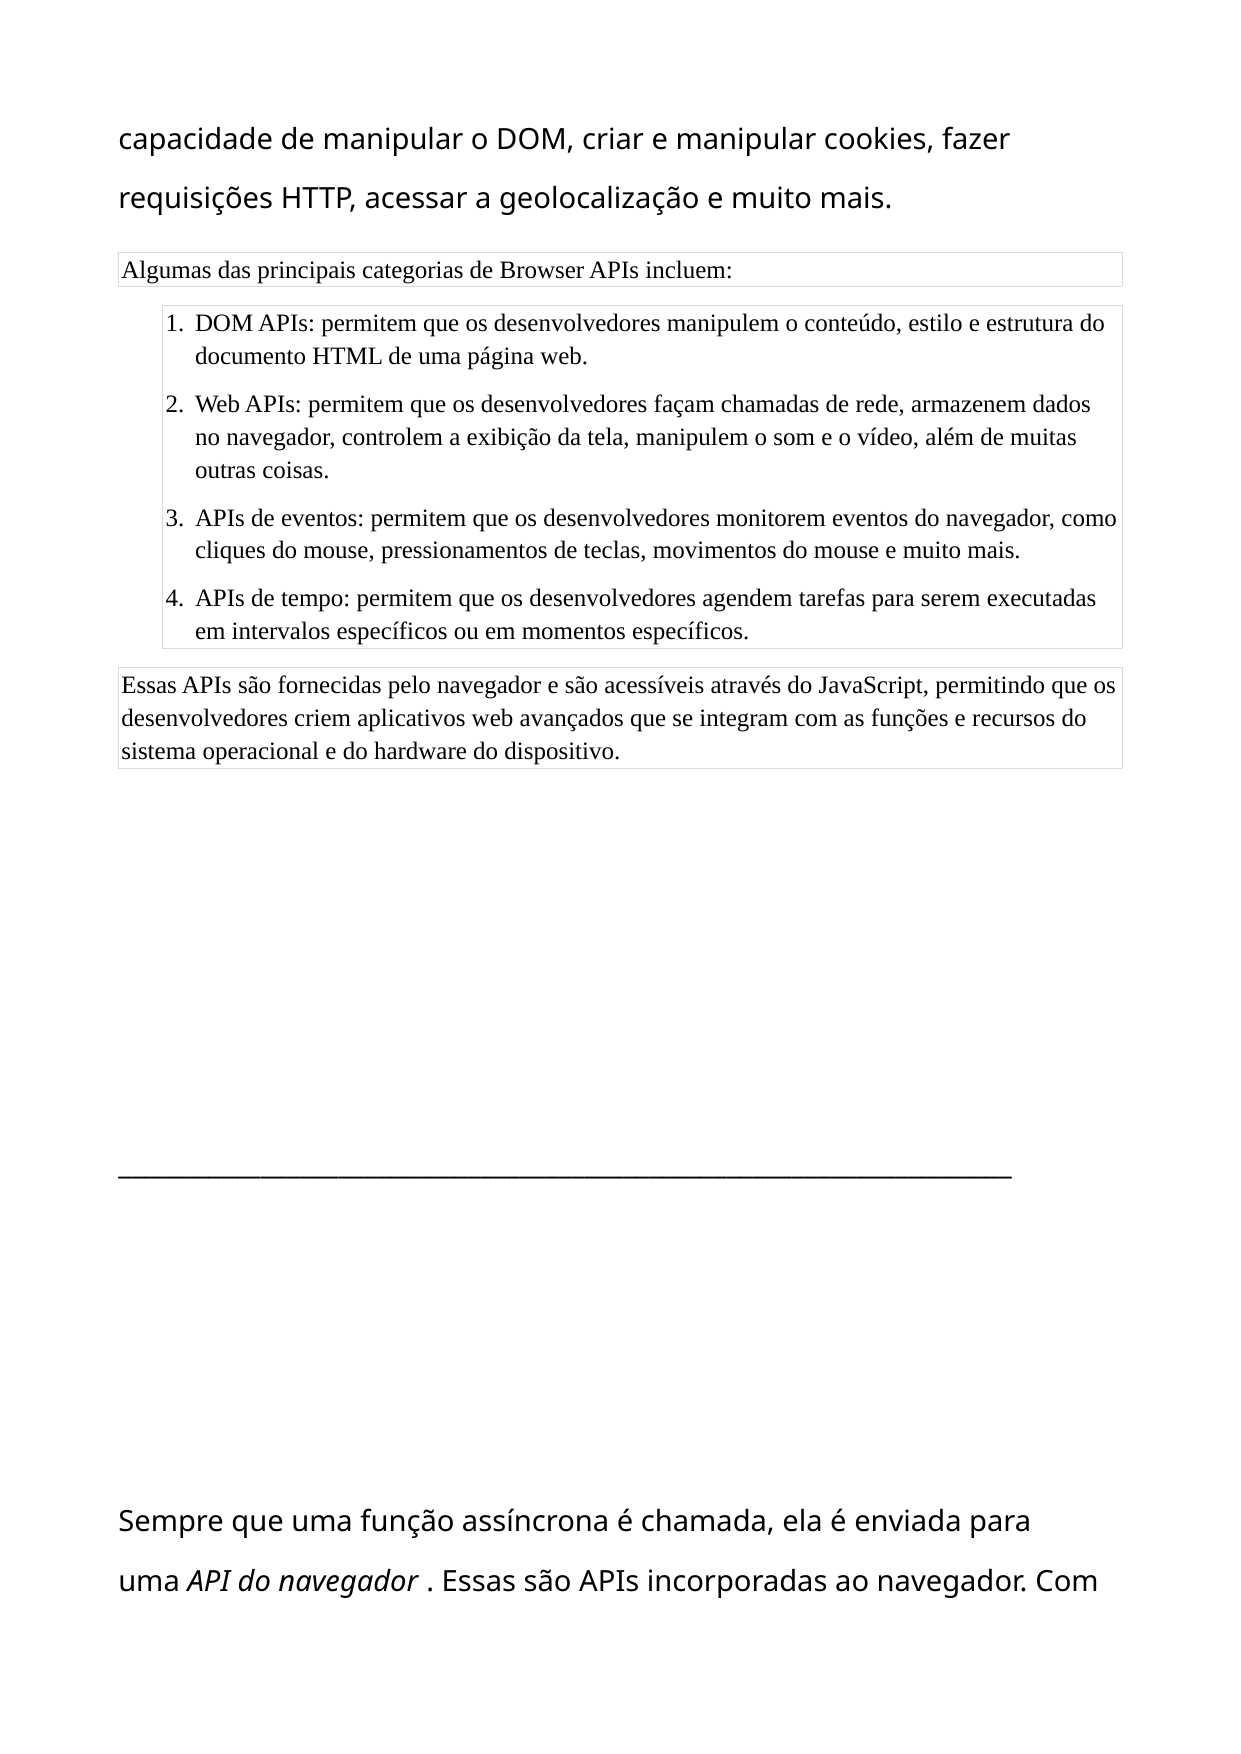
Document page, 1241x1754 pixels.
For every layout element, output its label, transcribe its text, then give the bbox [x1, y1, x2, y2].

list DOM APIs: permitem que os desenvolvedores manipulem o conteúdo, estilo e estrutura do documento HTML de uma página web. [163, 306, 1122, 370]
text Sempre que uma função assíncrona é chamada, ela é enviada para uma API do navegador . Essas são APIs incorporadas ao navegador. Com [118, 1500, 1122, 1599]
list APIs de eventos: permitem que os desenvolvedores monitorem eventos do navegador, como cliques do mouse, pressionamentos de teclas, movimentos do mouse e muito mais. [163, 499, 1122, 564]
list Web APIs: permitem que os desenvolvedores façam chamadas de rede, armazenem dados no navegador, controlem a exibição da tela, manipulem o som e o vídeo, além de muitas outras coisas. [163, 386, 1122, 484]
list APIs de tempo: permitem que os desenvolvedores agendem tarefas para serem executadas em intervalos específicos ou em momentos específicos. [163, 580, 1122, 648]
text capacidade de manipular o DOM, criar e manipular cookies, fazer requisições HTTP, acessar a geolocalização e muito mais. [118, 118, 1122, 217]
text Essas APIs são fornecidas pelo navegador e são acessíveis através do JavaScript, permitindo que os desenvolvedores criem aplicativos web avançados que se integram com as funções e recursos do sistema operacional e do hardware do dispositivo. [119, 668, 1122, 768]
text _____________________________________________________________________ [118, 1143, 1122, 1183]
text Algumas das principais categorias de Browser APIs incluem: [119, 253, 1122, 286]
